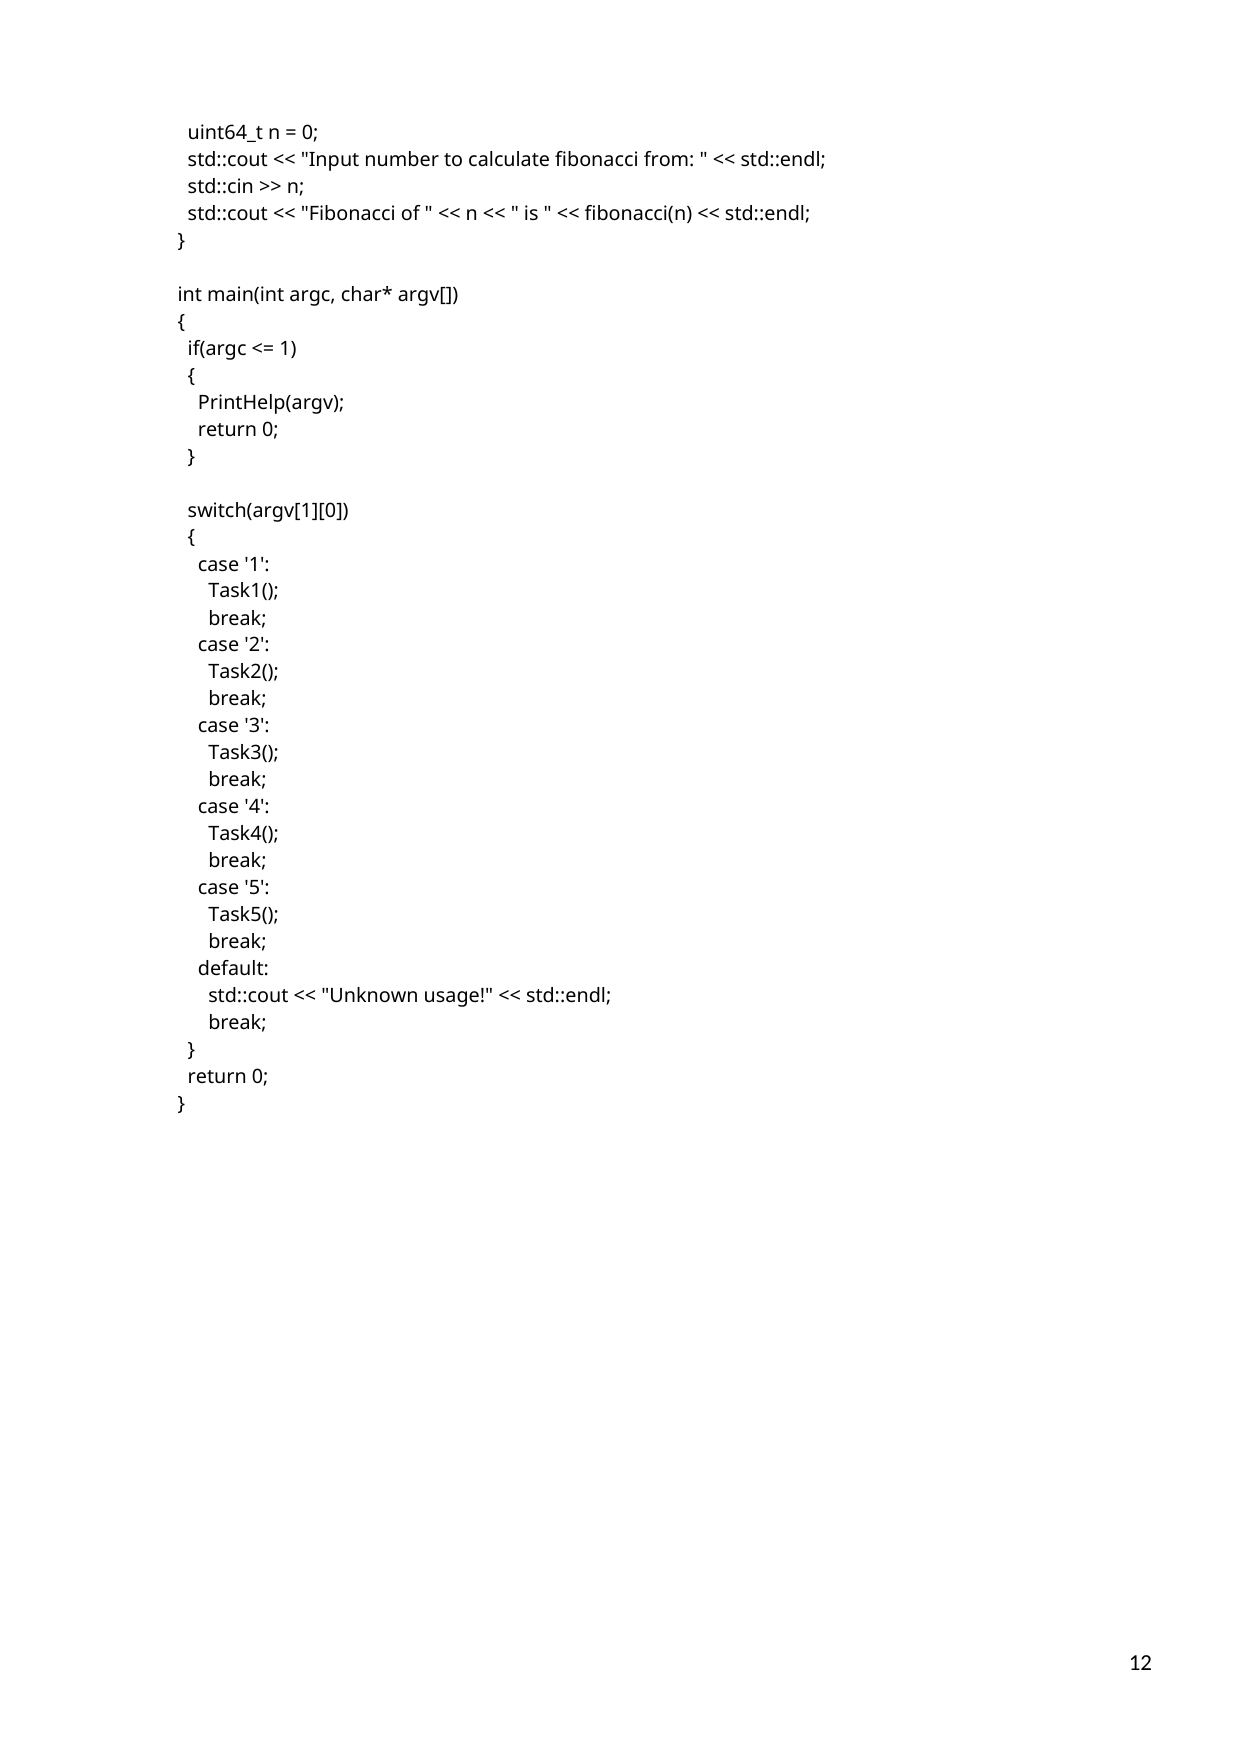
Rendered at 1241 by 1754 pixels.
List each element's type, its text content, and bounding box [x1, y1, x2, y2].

text PrintHelp(argv); [177, 388, 1152, 415]
text switch(argv[1][0]) [177, 496, 1152, 523]
text case '4': [177, 793, 1152, 819]
text int main(int argc, char* argv[]) [177, 280, 1152, 307]
text Task4(); [177, 819, 1152, 847]
text { [177, 523, 1152, 550]
text uint64_t n = 0; [177, 118, 1152, 145]
text std::cin >> n; [177, 172, 1152, 199]
text break; [177, 685, 1152, 712]
text break; [177, 847, 1152, 873]
text return 0; [177, 1062, 1152, 1089]
text case '2': [177, 631, 1152, 658]
text } [177, 1089, 1152, 1116]
text Task5(); [177, 901, 1152, 927]
text Task2(); [177, 658, 1152, 685]
text break; [177, 604, 1152, 631]
text } [177, 226, 1152, 253]
text std::cout << "Fibonacci of " << n << " is " << fibonacci(n) << std::endl; [177, 199, 1152, 226]
text case '5': [177, 873, 1152, 901]
text break; [177, 1008, 1152, 1035]
text case '3': [177, 712, 1152, 739]
text break; [177, 927, 1152, 954]
text if(argc <= 1) [177, 334, 1152, 361]
text } [177, 1035, 1152, 1062]
text default: [177, 954, 1152, 981]
text { [177, 307, 1152, 334]
text case '1': [177, 550, 1152, 577]
text { [177, 361, 1152, 388]
text return 0; [177, 415, 1152, 442]
text Task3(); [177, 739, 1152, 766]
text std::cout << "Unknown usage!" << std::endl; [177, 981, 1152, 1008]
text break; [177, 766, 1152, 793]
text } [177, 442, 1152, 469]
text std::cout << "Input number to calculate fibonacci from: " << std::endl; [177, 145, 1152, 172]
text Task1(); [177, 577, 1152, 604]
